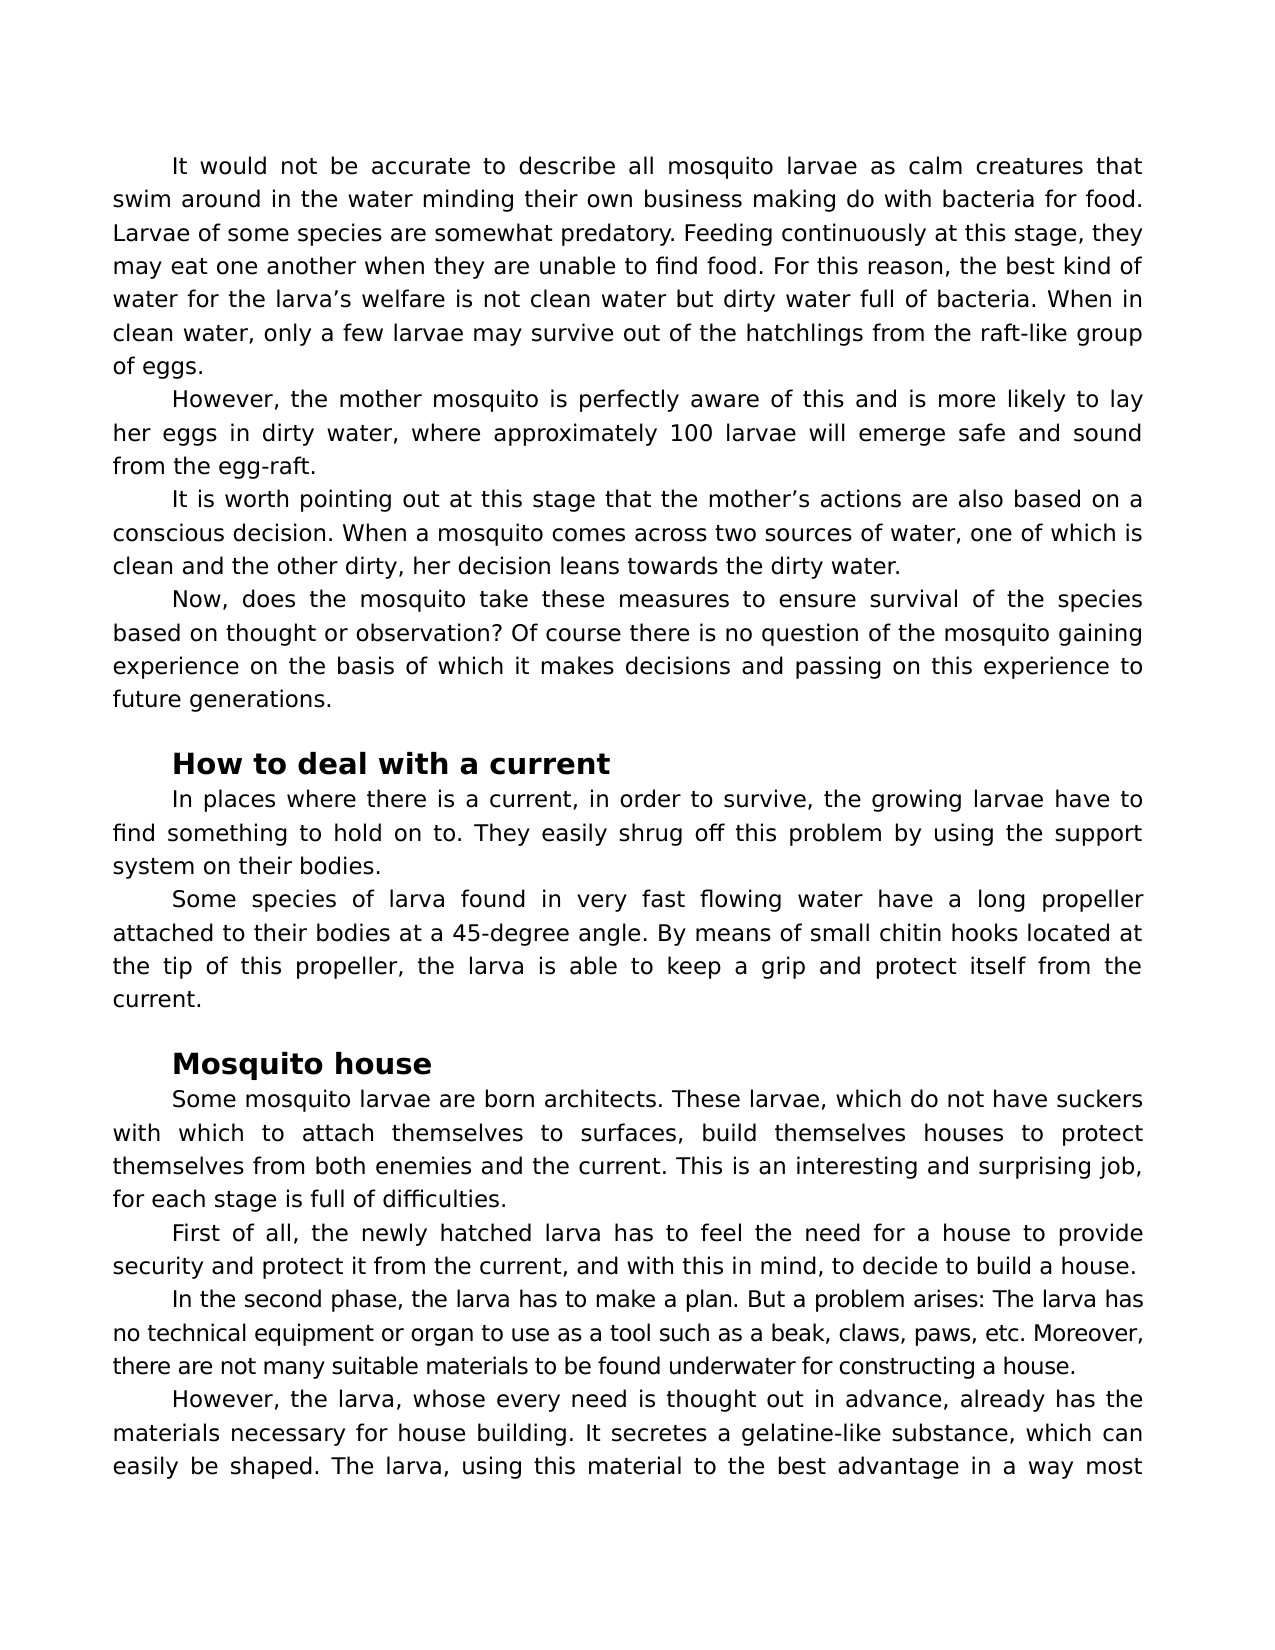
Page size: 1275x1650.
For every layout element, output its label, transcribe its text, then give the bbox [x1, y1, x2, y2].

text Now, does the mosquito take these measures to ensure survival of the species based on thought or observation? Of course there is no question of the mosquito gaining experience on the basis of which it makes decisions and passing on this experience to future generations. [112, 581, 1145, 714]
text Mosquito house [112, 1048, 1145, 1081]
text However, the larva, whose every need is thought out in advance, already has the materials necessary for house building. It secretes a gelatine-like substance, which can easily be shaped. The larva, using this material to the best advantage in a way most [112, 1381, 1145, 1481]
text However, the mother mosquito is perfectly aware of this and is more likely to lay her eggs in dirty water, where approximately 100 larvae will emerge safe and sound from the egg-raft. [112, 381, 1145, 481]
text In the second phase, the larva has to make a plan. But a problem arises: The larva has no technical equipment or organ to use as a tool such as a beak, claws, paws, etc. Moreover, there are not many suitable materials to be found underwater for constructing a house. [112, 1281, 1145, 1381]
text Some mosquito larvae are born architects. These larvae, which do not have suckers with which to attach themselves to surfaces, build themselves houses to protect themselves from both enemies and the current. This is an interesting and surprising job, for each stage is full of difficulties. [112, 1081, 1145, 1214]
text How to deal with a current [112, 748, 1145, 781]
text It would not be accurate to describe all mosquito larvae as calm creatures that swim around in the water minding their own business making do with bacteria for food. Larvae of some species are somewhat predatory. Feeding continuously at this stage, they may eat one another when they are unable to find food. For this reason, the best kind of water for the larva’s welfare is not clean water but dirty water full of bacteria. When in clean water, only a few larvae may survive out of the hatchlings from the raft-like group of eggs. [112, 148, 1145, 381]
text First of all, the newly hatched larva has to feel the need for a house to provide security and protect it from the current, and with this in mind, to decide to build a house. [112, 1214, 1145, 1281]
text It is worth pointing out at this stage that the mother’s actions are also based on a conscious decision. When a mosquito comes across two sources of water, one of which is clean and the other dirty, her decision leans towards the dirty water. [112, 481, 1145, 581]
text In places where there is a current, in order to survive, the growing larvae have to find something to hold on to. They easily shrug off this problem by using the support system on their bodies. [112, 781, 1145, 881]
text Some species of larva found in very fast flowing water have a long propeller attached to their bodies at a 45-degree angle. By means of small chitin hooks located at the tip of this propeller, the larva is able to keep a grip and protect itself from the current. [112, 881, 1145, 1014]
